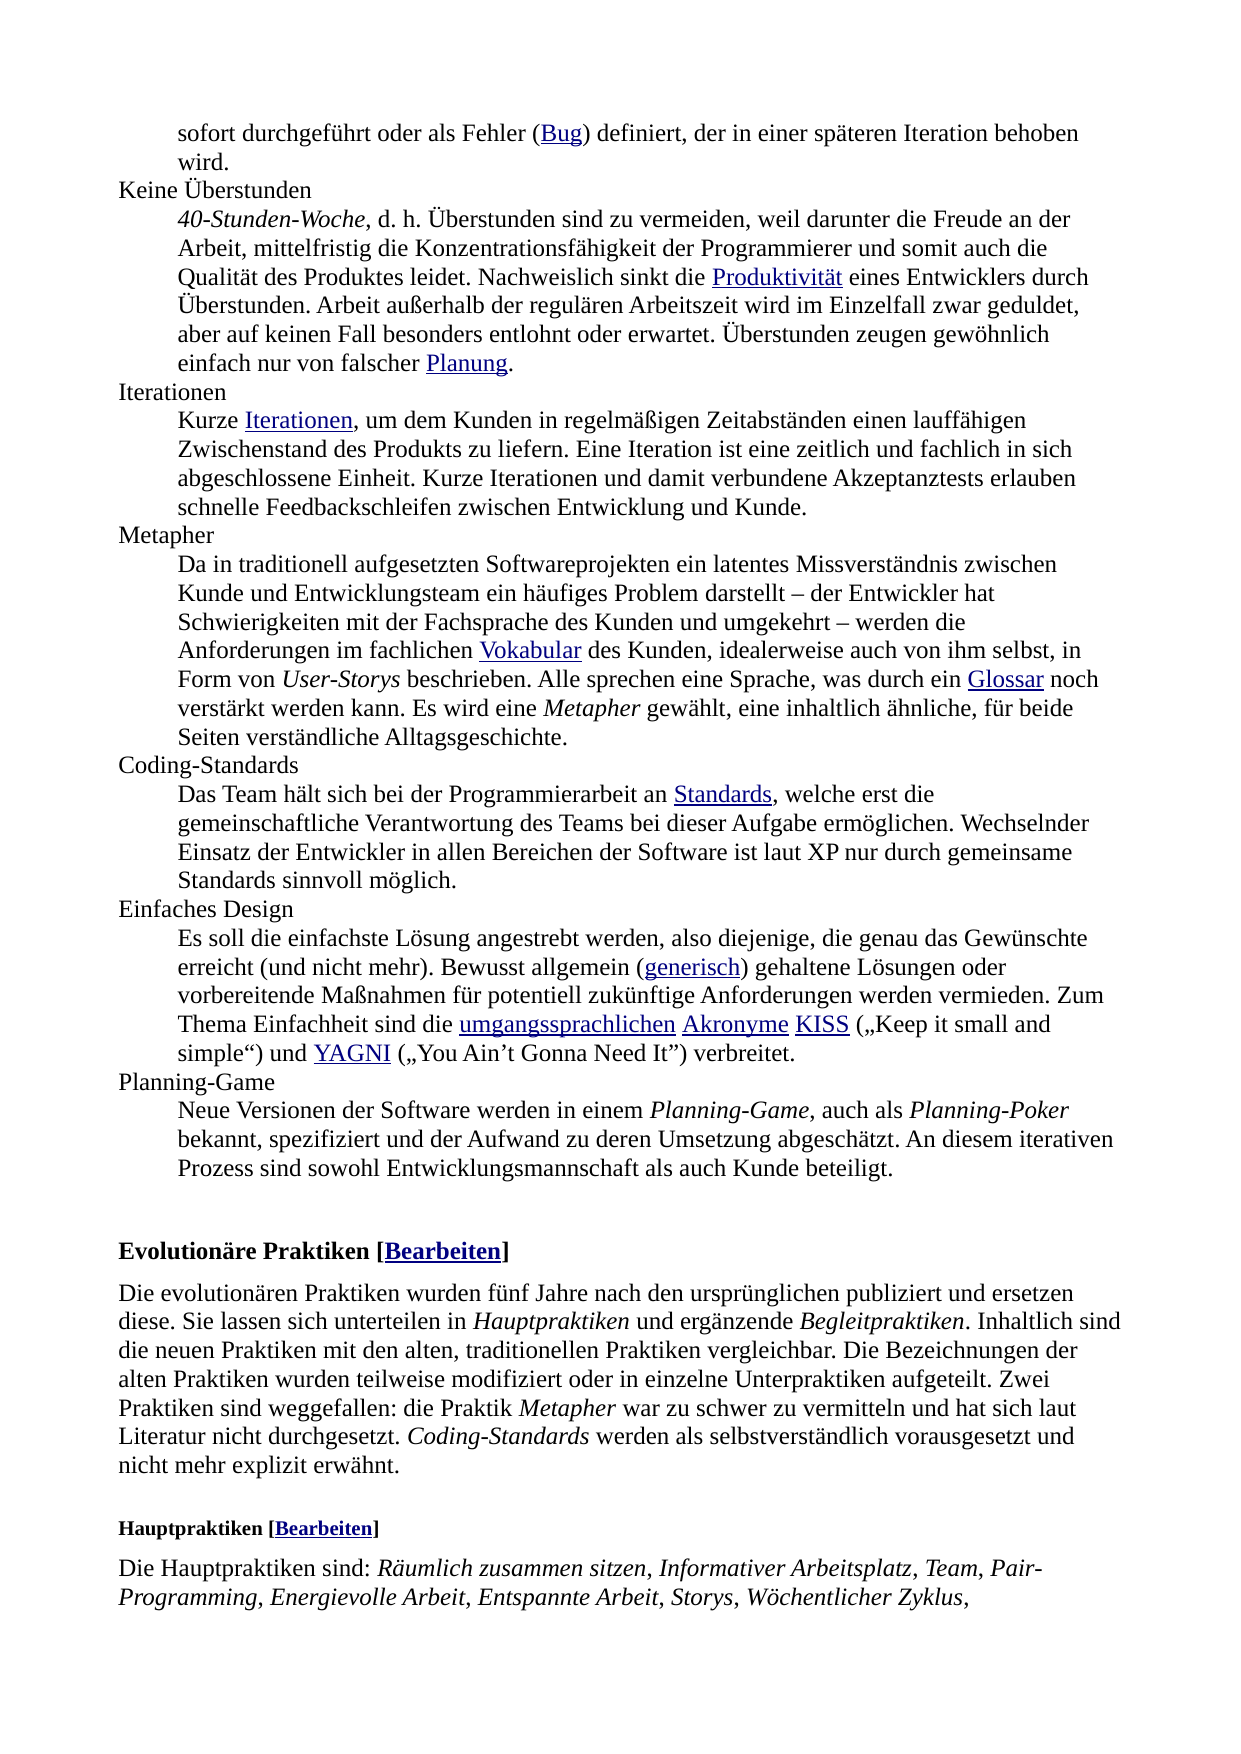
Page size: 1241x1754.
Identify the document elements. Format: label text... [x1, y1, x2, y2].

subtitle Iterationen [118, 377, 1122, 406]
subtitle Einfaches Design [118, 894, 1122, 923]
subtitle Evolutionäre Praktiken [Bearbeiten] [118, 1236, 1122, 1265]
subtitle Metapher [118, 521, 1122, 549]
list 40-Stunden-Woche, d. h. Überstunden sind zu vermeiden, weil darunter die Freude an der Arbeit, mittelfristig die Konzentrationsfähigkeit der Programmierer und somit auch die Qualität des Produktes leidet. Nachweislich sinkt die Produktivität eines Entwicklers durch Überstunden. Arbeit außerhalb der regulären Arbeitszeit wird im Einzelfall zwar geduldet, aber auf keinen Fall besonders entlohnt oder erwartet. Überstunden zeugen gewöhnlich einfach nur von falscher Planung. [177, 204, 1122, 377]
list Es soll die einfachste Lösung angestrebt werden, also diejenige, die genau das Gewünschte erreicht (und nicht mehr). Bewusst allgemein (generisch) gehaltene Lösungen oder vorbereitende Maßnahmen für potentiell zukünftige Anforderungen werden vermieden. Zum Thema Einfachheit sind die umgangssprachlichen Akronyme KISS („Keep it small and simple“) und YAGNI („You Ain’t Gonna Need It”) verbreitet. [177, 923, 1122, 1067]
subtitle Hauptpraktiken [Bearbeiten] [118, 1516, 1122, 1540]
list Da in traditionell aufgesetzten Softwareprojekten ein latentes Missverständnis zwischen Kunde und Entwicklungsteam ein häufiges Problem darstellt – der Entwickler hat Schwierigkeiten mit der Fachsprache des Kunden und umgekehrt – werden die Anforderungen im fachlichen Vokabular des Kunden, idealerweise auch von ihm selbst, in Form von User-Storys beschrieben. Alle sprechen eine Sprache, was durch ein Glossar noch verstärkt werden kann. Es wird eine Metapher gewählt, eine inhaltlich ähnliche, für beide Seiten verständliche Alltagsgeschichte. [177, 549, 1122, 751]
subtitle Coding-Standards [118, 751, 1122, 779]
list Kurze Iterationen, um dem Kunden in regelmäßigen Zeitabständen einen lauffähigen Zwischenstand des Produkts zu liefern. Eine Iteration ist eine zeitlich und fachlich in sich abgeschlossene Einheit. Kurze Iterationen und damit verbundene Akzeptanztests erlauben schnelle Feedbackschleifen zwischen Entwicklung und Kunde. [177, 406, 1122, 521]
subtitle Keine Überstunden [118, 176, 1122, 204]
list Neue Versionen der Software werden in einem Planning-Game, auch als Planning-Poker bekannt, spezifiziert und der Aufwand zu deren Umsetzung abgeschätzt. An diesem iterativen Prozess sind sowohl Entwicklungsmannschaft als auch Kunde beteiligt. [177, 1096, 1122, 1182]
subtitle Planning-Game [118, 1067, 1122, 1096]
list sofort durchgeführt oder als Fehler (Bug) definiert, der in einer späteren Iteration behoben wird. [177, 118, 1122, 176]
text Die Hauptpraktiken sind: Räumlich zusammen sitzen, Informativer Arbeitsplatz, Team, Pair-Programming, Energievolle Arbeit, Entspannte Arbeit, Storys, Wöchentlicher Zyklus, [118, 1553, 1122, 1610]
list Das Team hält sich bei der Programmierarbeit an Standards, welche erst die gemeinschaftliche Verantwortung des Teams bei dieser Aufgabe ermöglichen. Wechselnder Einsatz der Entwickler in allen Bereichen der Software ist laut XP nur durch gemeinsame Standards sinnvoll möglich. [177, 779, 1122, 894]
text Die evolutionären Praktiken wurden fünf Jahre nach den ursprünglichen publiziert und ersetzen diese. Sie lassen sich unterteilen in Hauptpraktiken und ergänzende Begleitpraktiken. Inhaltlich sind die neuen Praktiken mit den alten, traditionellen Praktiken vergleichbar. Die Bezeichnungen der alten Praktiken wurden teilweise modifiziert oder in einzelne Unterpraktiken aufgeteilt. Zwei Praktiken sind weggefallen: die Praktik Metapher war zu schwer zu vermitteln und hat sich laut Literatur nicht durchgesetzt. Coding-Standards werden als selbstverständlich vorausgesetzt und nicht mehr explizit erwähnt. [118, 1278, 1122, 1479]
